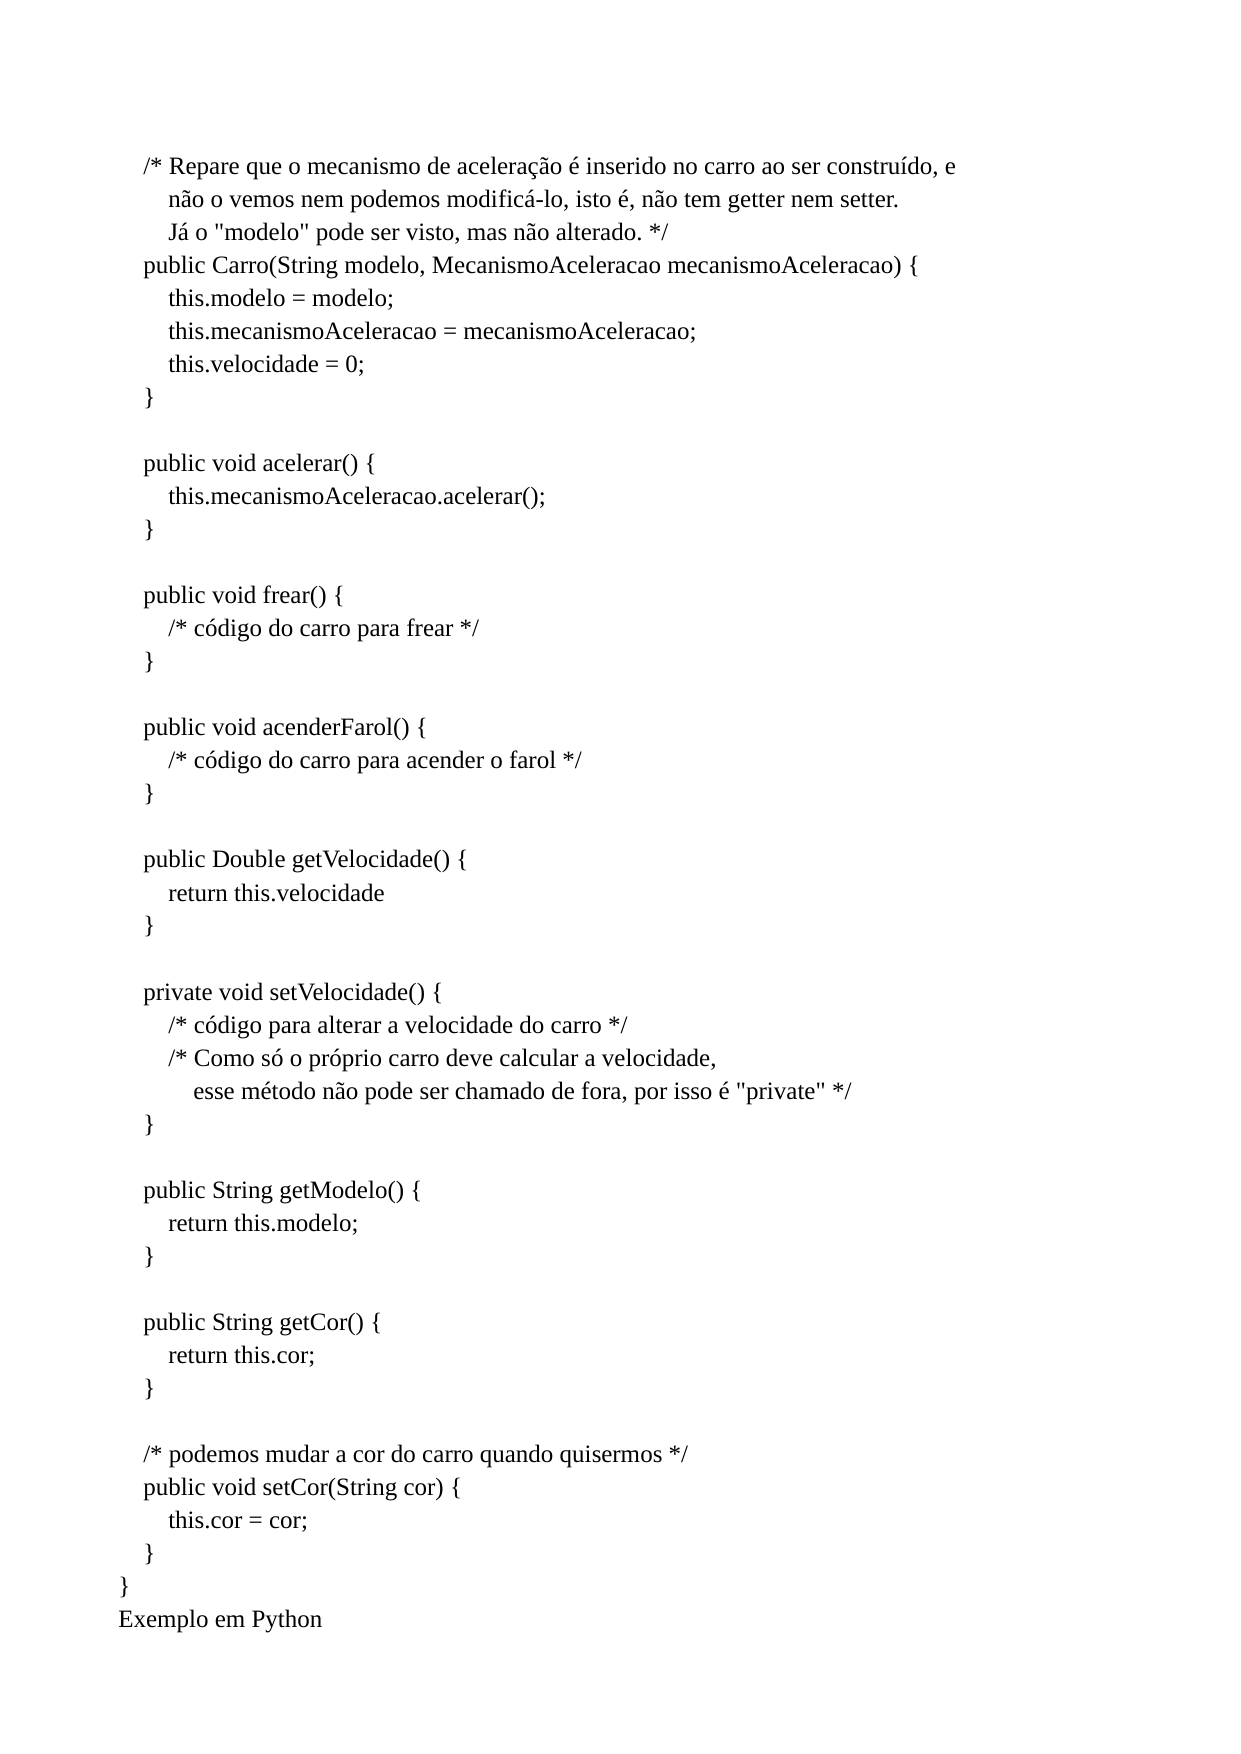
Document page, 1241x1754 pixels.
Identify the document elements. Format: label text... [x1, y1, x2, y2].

text } [118, 911, 1122, 939]
text this.mecanismoAceleracao = mecanismoAceleracao; [118, 316, 1122, 345]
text public String getModelo() { [118, 1175, 1122, 1203]
text } [118, 1538, 1122, 1567]
text Já o "modelo" pode ser visto, mas não alterado. */ [118, 217, 1122, 246]
text public void acenderFarol() { [118, 712, 1122, 741]
text } [118, 382, 1122, 411]
text public String getCor() { [118, 1307, 1122, 1336]
text /* Repare que o mecanismo de aceleração é inserido no carro ao ser construído, e [118, 151, 1122, 180]
text /* podemos mudar a cor do carro quando quisermos */ [118, 1439, 1122, 1468]
text public void setCor(String cor) { [118, 1472, 1122, 1501]
text public Double getVelocidade() { [118, 844, 1122, 873]
text } [118, 1373, 1122, 1402]
text /* código do carro para acender o farol */ [118, 746, 1122, 774]
text this.modelo = modelo; [118, 283, 1122, 312]
text public void frear() { [118, 580, 1122, 609]
text return this.cor; [118, 1340, 1122, 1369]
text return this.modelo; [118, 1208, 1122, 1237]
text this.velocidade = 0; [118, 349, 1122, 378]
text return this.velocidade [118, 878, 1122, 906]
text this.mecanismoAceleracao.acelerar(); [118, 481, 1122, 510]
text } [118, 646, 1122, 675]
text /* código do carro para frear */ [118, 613, 1122, 642]
text private void setVelocidade() { [118, 977, 1122, 1005]
text Exemplo em Python [118, 1604, 1122, 1633]
text } [118, 1571, 1122, 1600]
text this.cor = cor; [118, 1505, 1122, 1534]
text não o vemos nem podemos modificá-lo, isto é, não tem getter nem setter. [118, 184, 1122, 213]
text /* código para alterar a velocidade do carro */ [118, 1010, 1122, 1038]
text /* Como só o próprio carro deve calcular a velocidade, [118, 1043, 1122, 1071]
text esse método não pode ser chamado de fora, por isso é "private" */ [118, 1076, 1122, 1104]
text } [118, 1109, 1122, 1137]
text } [118, 1241, 1122, 1269]
text public Carro(String modelo, MecanismoAceleracao mecanismoAceleracao) { [118, 250, 1122, 279]
text } [118, 778, 1122, 807]
text public void acelerar() { [118, 448, 1122, 477]
text } [118, 514, 1122, 543]
